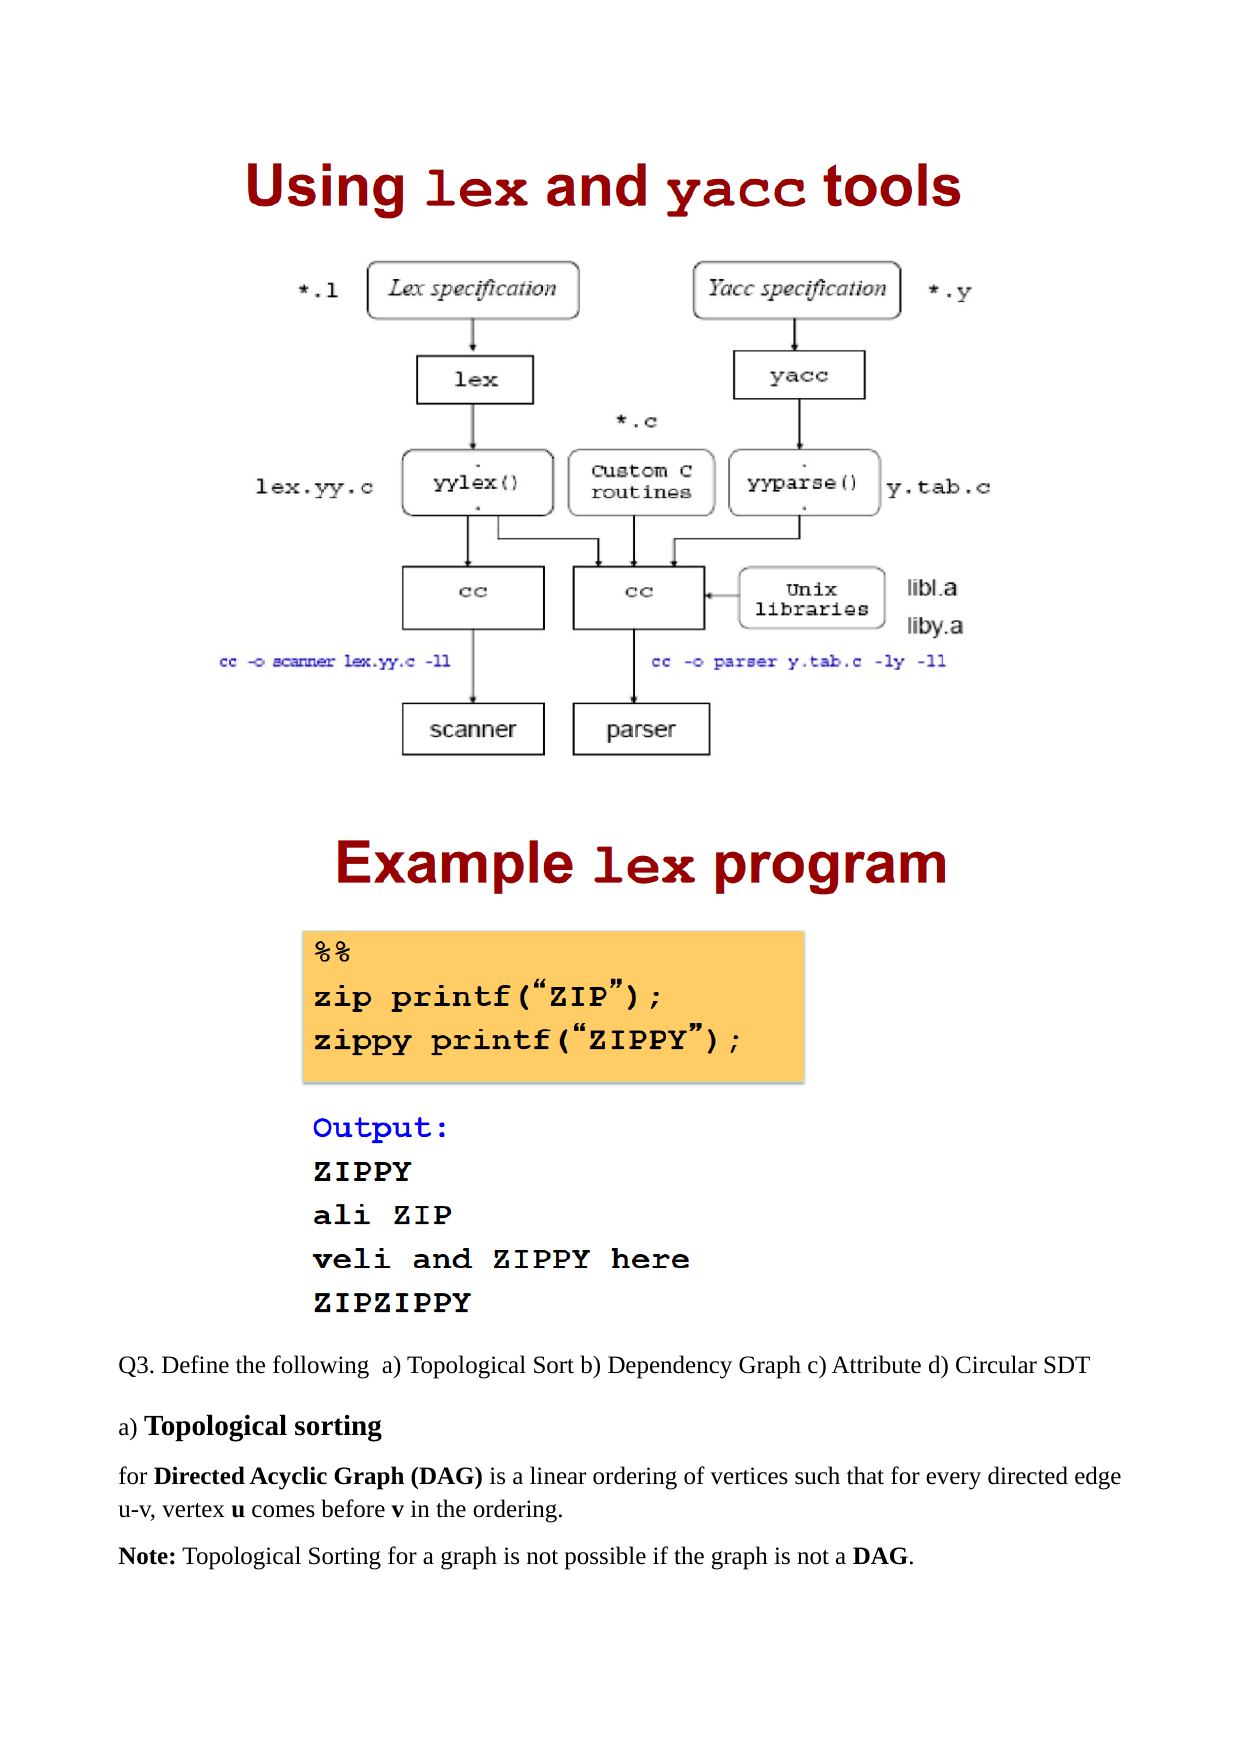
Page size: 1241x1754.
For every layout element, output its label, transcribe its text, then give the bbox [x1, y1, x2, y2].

picture [292, 832, 948, 1321]
text for Directed Acyclic Graph (DAG) is a linear ordering of vertices such that for every directed edge u-v, vertex u comes before v in the ordering. [118, 1461, 1122, 1522]
picture [209, 146, 1031, 776]
text Q3. Define the following a) Topological Sort b) Dependency Graph c) Attribute d) Circular SDT [118, 1321, 1122, 1379]
text a) Topological sorting [118, 1408, 1122, 1441]
text Note: Topological Sorting for a graph is not possible if the graph is not a DAG. [118, 1541, 1122, 1570]
